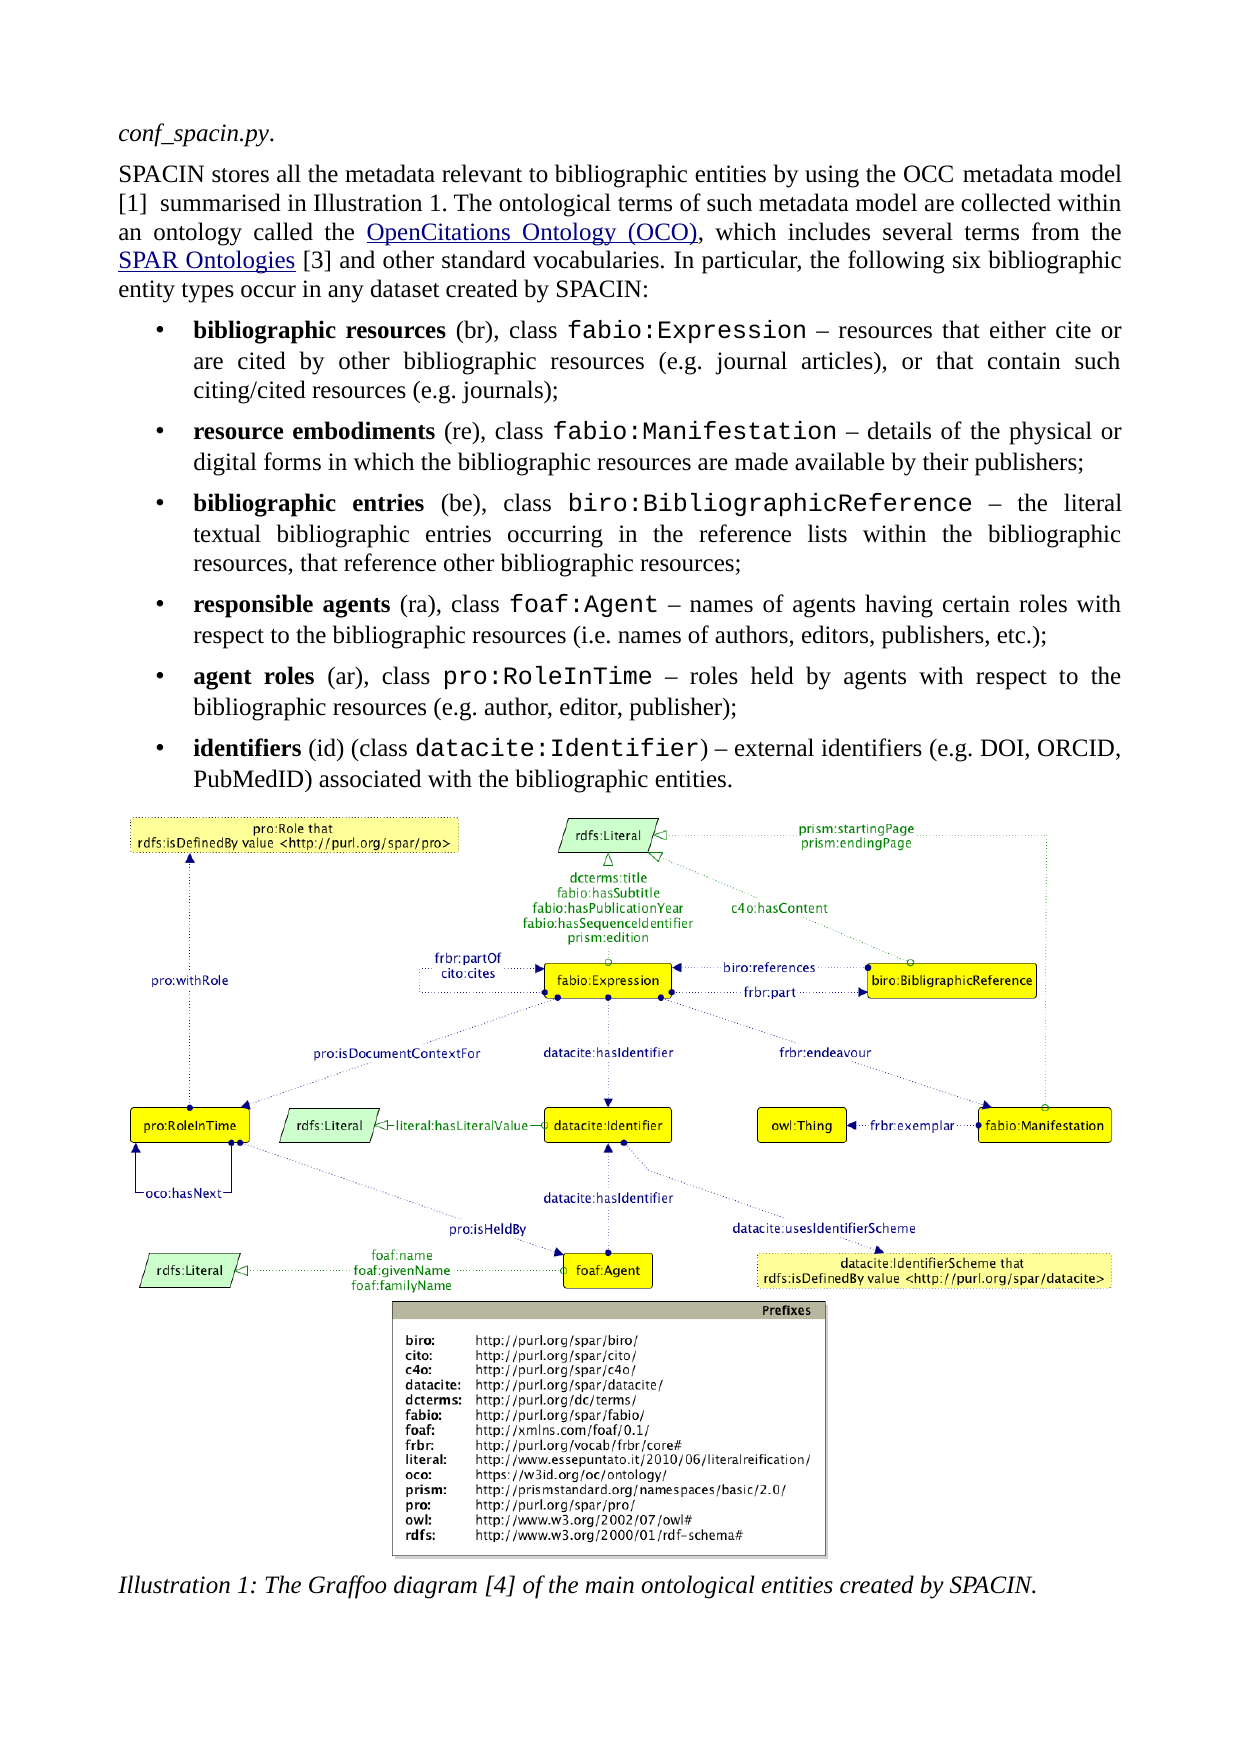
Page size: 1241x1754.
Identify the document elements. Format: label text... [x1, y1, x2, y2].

list bibliographic resources (br), class fabio:Expression – resources that either cite or are cited by other bibliographic resources (e.g. journal articles), or that contain such citing/cited resources (e.g. journals); [156, 316, 1122, 404]
text SPACIN stores all the metadata relevant to bibliographic entities by using the OCC metadata model [1] summarised in Illustration 1. The ontological terms of such metadata model are collected within an ontology called the OpenCitations Ontology (OCO), which includes several terms from the SPAR Ontologies [3] and other standard vocabularies. In particular, the following six bibliographic entity types occur in any dataset created by SPACIN: [118, 159, 1122, 303]
list identifiers (id) (class datacite:Identifier) – external identifiers (e.g. DOI, ORCID, PubMedID) associated with the bibliographic entities. [156, 733, 1122, 793]
text Illustration 1: The Graffoo diagram [4] of the main ontological entities created by SPACIN. [118, 1571, 1122, 1599]
picture [118, 805, 1123, 1571]
list agent roles (ar), class pro:RoleInTime – roles held by agents with respect to the bibliographic resources (e.g. author, editor, publisher); [156, 661, 1122, 721]
list resource embodiments (re), class fabio:Manifestation – details of the physical or digital forms in which the bibliographic resources are made available by their publishers; [156, 416, 1122, 476]
list responsible agents (ra), class foaf:Agent – names of agents having certain roles with respect to the bibliographic resources (i.e. names of authors, editors, publishers, etc.); [156, 589, 1122, 649]
list bibliographic entries (be), class biro:BibliographicReference – the literal textual bibliographic entries occurring in the reference lists within the bibliographic resources, that reference other bibliographic resources; [156, 488, 1122, 577]
text conf_spacin.py. [118, 118, 1122, 147]
